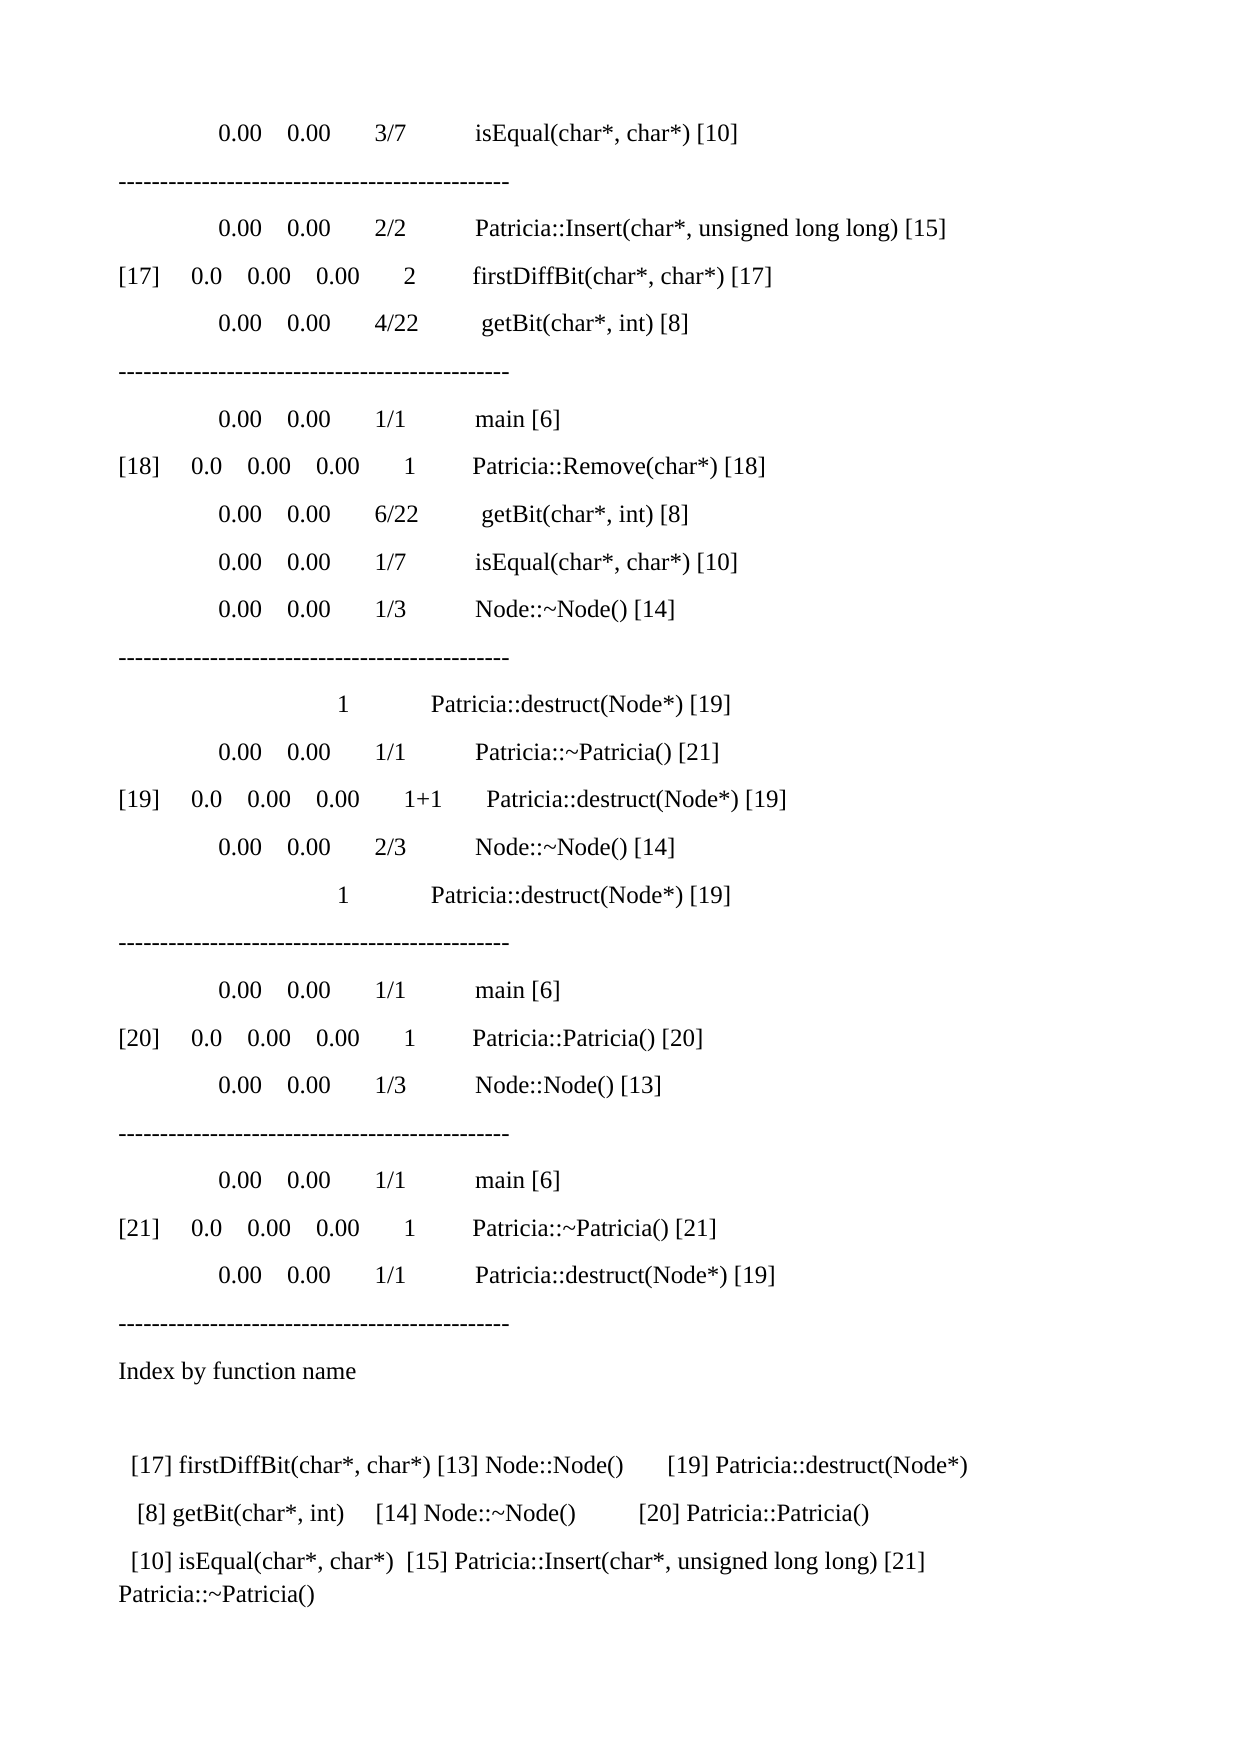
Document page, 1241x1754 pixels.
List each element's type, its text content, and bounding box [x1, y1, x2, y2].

text 0.00 0.00 2/3 Node::~Node() [14] [118, 832, 1122, 861]
text ----------------------------------------------- [118, 356, 1122, 385]
text [17] firstDiffBit(char*, char*) [13] Node::Node() [19] Patricia::destruct(Node*) [118, 1451, 1122, 1479]
text [10] isEqual(char*, char*) [15] Patricia::Insert(char*, unsigned long long) [21] Patricia::~Patricia() [118, 1546, 1122, 1608]
text 0.00 0.00 1/3 Node::Node() [13] [118, 1070, 1122, 1099]
text ----------------------------------------------- [118, 1118, 1122, 1147]
text 0.00 0.00 1/3 Node::~Node() [14] [118, 594, 1122, 623]
text [20] 0.0 0.00 0.00 1 Patricia::Patricia() [20] [118, 1023, 1122, 1051]
text Index by function name [118, 1356, 1122, 1384]
text 0.00 0.00 3/7 isEqual(char*, char*) [10] [118, 118, 1122, 147]
text 0.00 0.00 2/2 Patricia::Insert(char*, unsigned long long) [15] [118, 213, 1122, 242]
text [18] 0.0 0.00 0.00 1 Patricia::Remove(char*) [18] [118, 451, 1122, 480]
text 0.00 0.00 1/1 main [6] [118, 404, 1122, 432]
text 0.00 0.00 1/1 main [6] [118, 975, 1122, 1004]
text 0.00 0.00 1/1 Patricia::destruct(Node*) [19] [118, 1261, 1122, 1289]
text ----------------------------------------------- [118, 642, 1122, 671]
text ----------------------------------------------- [118, 166, 1122, 194]
text 0.00 0.00 6/22 getBit(char*, int) [8] [118, 499, 1122, 528]
text 0.00 0.00 1/1 Patricia::~Patricia() [21] [118, 737, 1122, 766]
text ----------------------------------------------- [118, 927, 1122, 956]
text [19] 0.0 0.00 0.00 1+1 Patricia::destruct(Node*) [19] [118, 784, 1122, 813]
text 1 Patricia::destruct(Node*) [19] [118, 880, 1122, 908]
text 1 Patricia::destruct(Node*) [19] [118, 689, 1122, 718]
text [8] getBit(char*, int) [14] Node::~Node() [20] Patricia::Patricia() [118, 1498, 1122, 1527]
text [17] 0.0 0.00 0.00 2 firstDiffBit(char*, char*) [17] [118, 261, 1122, 290]
text 0.00 0.00 4/22 getBit(char*, int) [8] [118, 308, 1122, 337]
text ----------------------------------------------- [118, 1308, 1122, 1337]
text 0.00 0.00 1/7 isEqual(char*, char*) [10] [118, 547, 1122, 575]
text 0.00 0.00 1/1 main [6] [118, 1165, 1122, 1194]
text [21] 0.0 0.00 0.00 1 Patricia::~Patricia() [21] [118, 1213, 1122, 1242]
